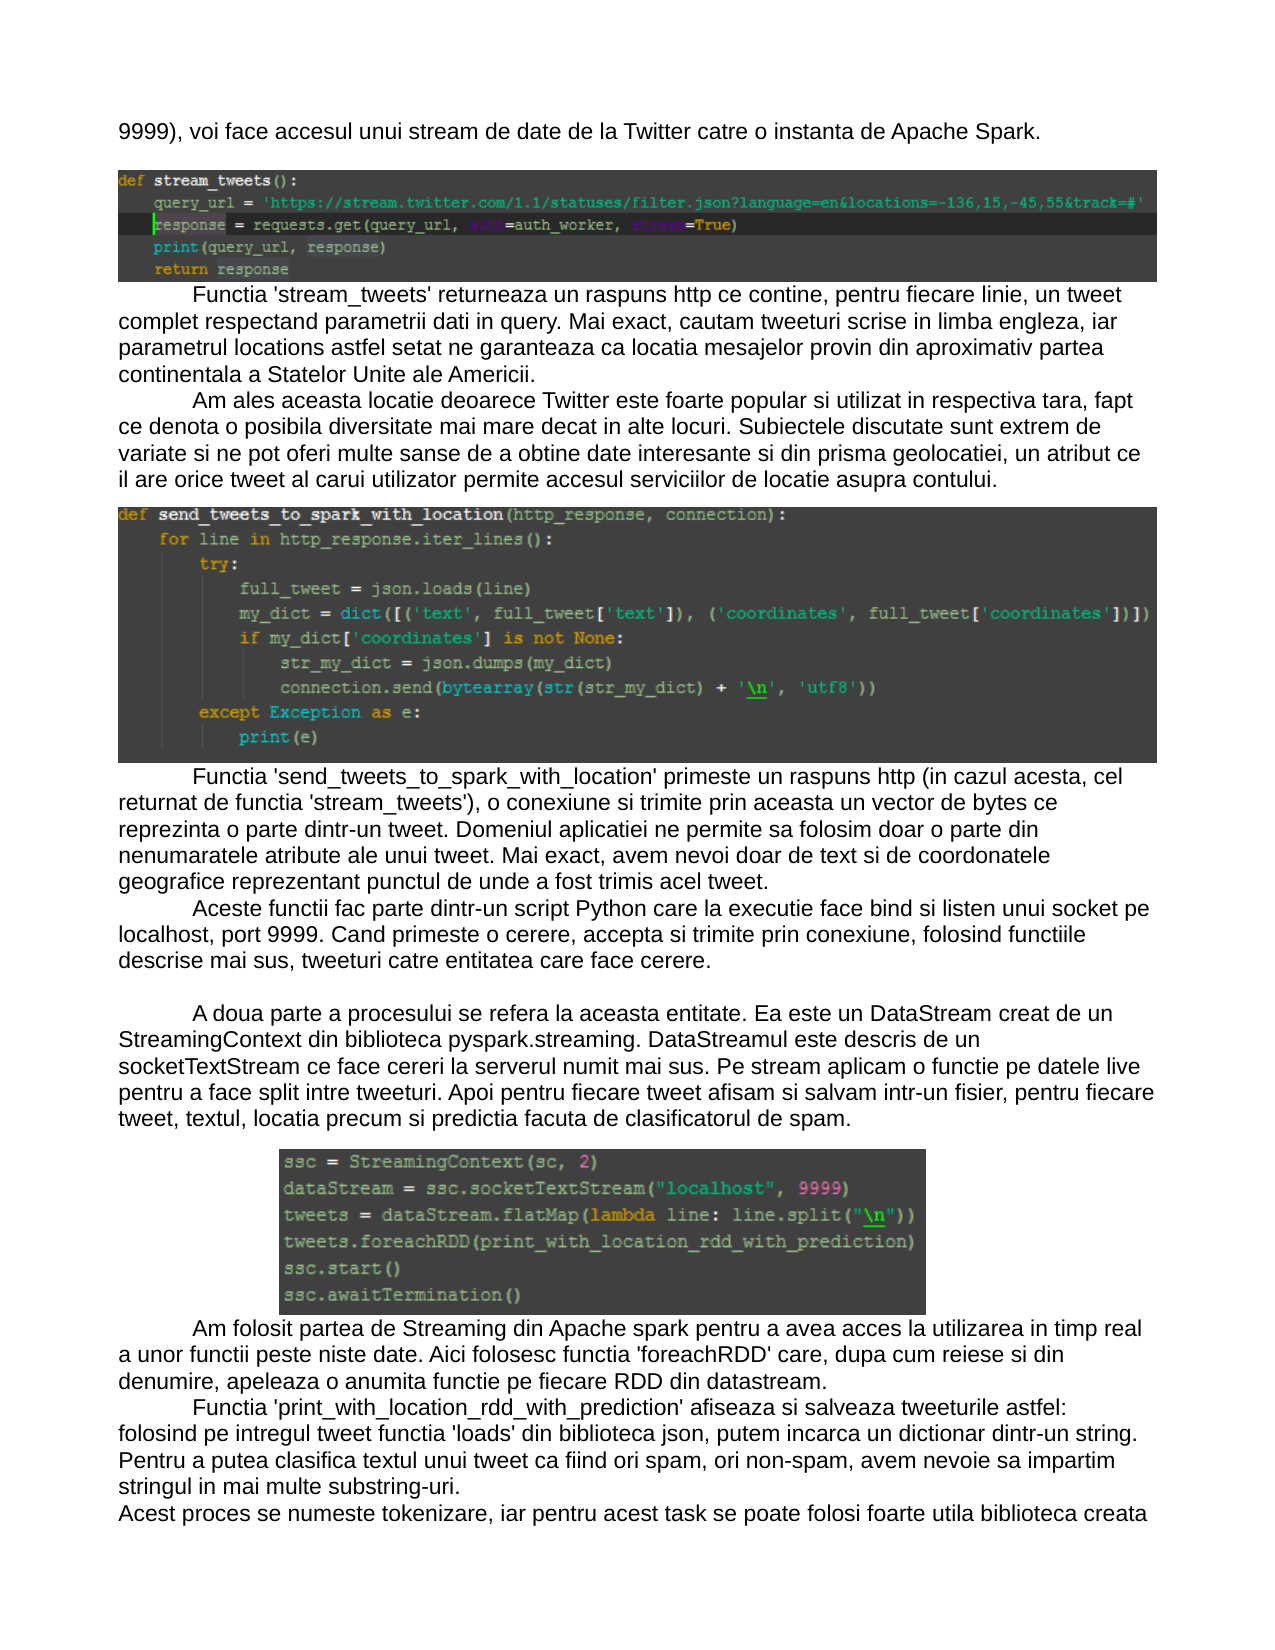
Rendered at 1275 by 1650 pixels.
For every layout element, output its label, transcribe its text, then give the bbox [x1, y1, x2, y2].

text Am folosit partea de Streaming din Apache spark pentru a avea acces la utilizarea in timp real a unor functii peste niste date. Aici folosesc functia 'foreachRDD' care, dupa cum reiese si din denumire, apeleaza o anumita functie pe fiecare RDD din datastream. [118, 1132, 1157, 1394]
text folosind pe intregul tweet functia 'loads' din biblioteca json, putem incarca un dictionar dintr-un string. [118, 1420, 1157, 1447]
picture [118, 170, 1157, 282]
picture [279, 1149, 926, 1315]
text Acest proces se numeste tokenizare, iar pentru acest task se poate folosi foarte utila biblioteca creata [118, 1499, 1157, 1526]
text Aceste functii fac parte dintr-un script Python care la executie face bind si listen unui socket pe localhost, port 9999. Cand primeste o cerere, accepta si trimite prin conexiune, folosind functiile descrise mai sus, tweeturi catre entitatea care face cerere. [118, 894, 1157, 974]
text 9999), voi face accesul unui stream de date de la Twitter catre o instanta de Apache Spark. [118, 118, 1157, 144]
text Pentru a putea clasifica textul unui tweet ca fiind ori spam, ori non-spam, avem nevoie sa impartim stringul in mai multe substring-uri. [118, 1447, 1157, 1499]
text Functia 'send_tweets_to_spark_with_location' primeste un raspuns http (in cazul acesta, cel returnat de functia 'stream_tweets'), o conexiune si trimite prin aceasta un vector de bytes ce reprezinta o parte dintr-un tweet. Domeniul aplicatiei ne permite sa folosim doar o parte din nenumaratele atribute ale unui tweet. Mai exact, avem nevoi doar de text si de coordonatele geografice reprezentant punctul de unde a fost trimis acel tweet. [118, 763, 1157, 894]
text Functia 'stream_tweets' returneaza un raspuns http ce contine, pentru fiecare linie, un tweet complet respectand parametrii dati in query. Mai exact, cautam tweeturi scrise in limba engleza, iar parametrul locations astfel setat ne garanteaza ca locatia mesajelor provin din aproximativ partea continentala a Statelor Unite ale Americii. [118, 282, 1157, 387]
text Functia 'print_with_location_rdd_with_prediction' afiseaza si salveaza tweeturile astfel: [118, 1394, 1157, 1420]
picture [118, 507, 1157, 763]
text [118, 492, 1157, 507]
text Am ales aceasta locatie deoarece Twitter este foarte popular si utilizat in respectiva tara, fapt ce denota o posibila diversitate mai mare decat in alte locuri. Subiectele discutate sunt extrem de variate si ne pot oferi multe sanse de a obtine date interesante si din prisma geolocatiei, un atribut ce il are orice tweet al carui utilizator permite accesul serviciilor de locatie asupra contului. [118, 387, 1157, 492]
text A doua parte a procesului se refera la aceasta entitate. Ea este un DataStream creat de un StreamingContext din biblioteca pyspark.streaming. DataStreamul este descris de un socketTextStream ce face cereri la serverul numit mai sus. Pe stream aplicam o functie pe datele live pentru a face split intre tweeturi. Apoi pentru fiecare tweet afisam si salvam intr-un fisier, pentru fiecare tweet, textul, locatia precum si predictia facuta de clasificatorul de spam. [118, 1000, 1157, 1132]
